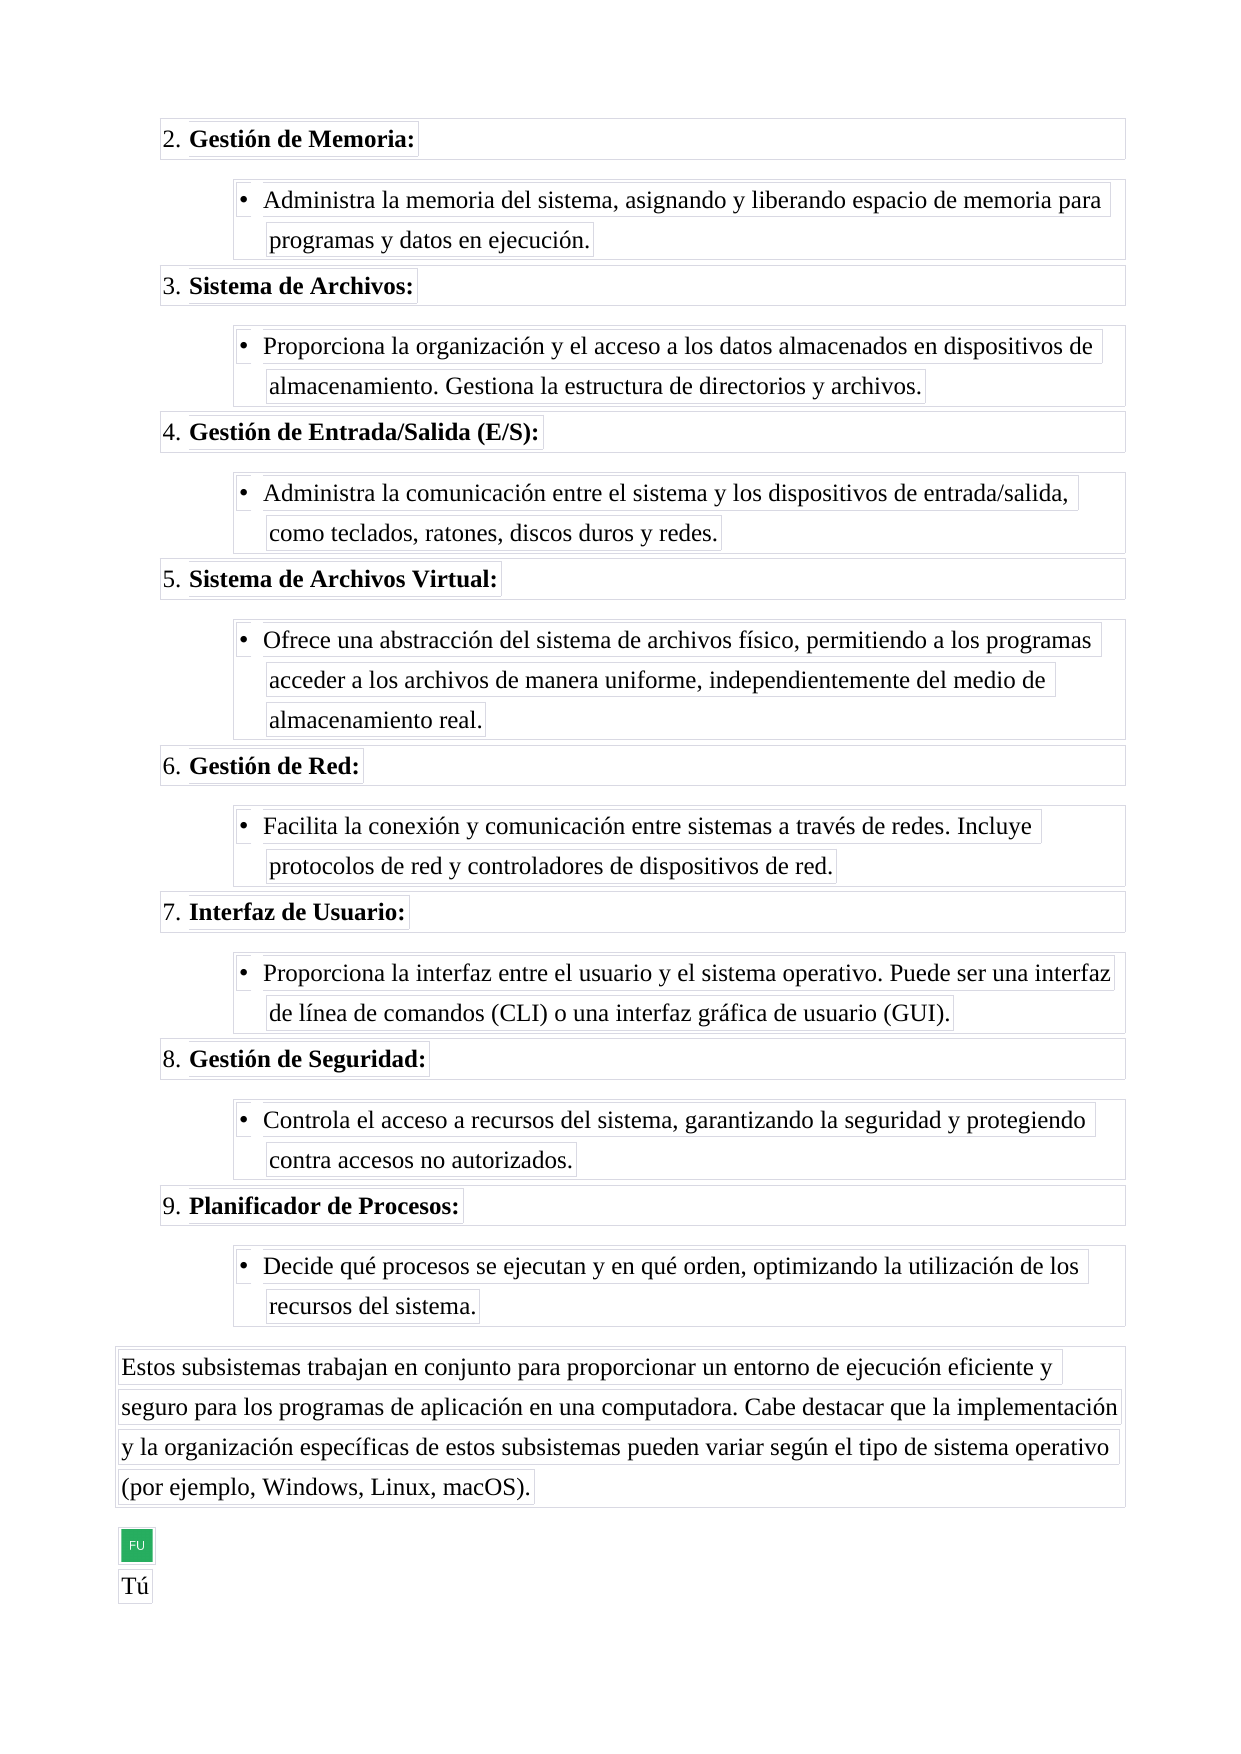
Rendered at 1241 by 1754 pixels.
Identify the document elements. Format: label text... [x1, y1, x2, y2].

list Interfaz de Usuario: [161, 892, 1125, 932]
text Tú [119, 1570, 152, 1603]
list Administra la memoria del sistema, asignando y liberando espacio de memoria para programas y datos en ejecución. [234, 180, 1125, 259]
list Ofrece una abstracción del sistema de archivos físico, permitiendo a los programas acceder a los archivos de manera uniforme, independientemente del medio de almacenamiento real. [234, 620, 1125, 739]
list Facilita la conexión y comunicación entre sistemas a través de redes. Incluye protocolos de red y controladores de dispositivos de red. [234, 806, 1125, 886]
list Decide qué procesos se ejecutan y en qué orden, optimizando la utilización de los recursos del sistema. [234, 1246, 1125, 1326]
list Administra la comunicación entre el sistema y los dispositivos de entrada/salida, como teclados, ratones, discos duros y redes. [234, 473, 1125, 553]
list Planificador de Procesos: [161, 1186, 1125, 1225]
picture [121, 1529, 153, 1562]
list Gestión de Seguridad: [161, 1039, 1125, 1079]
list Sistema de Archivos: [161, 266, 1125, 305]
list Controla el acceso a recursos del sistema, garantizando la seguridad y protegiendo contra accesos no autorizados. [234, 1100, 1125, 1179]
text [153, 1568, 1122, 1603]
list Gestión de Memoria: [161, 119, 1125, 159]
list Sistema de Archivos Virtual: [161, 559, 1125, 599]
list Proporciona la organización y el acceso a los datos almacenados en dispositivos de almacenamiento. Gestiona la estructura de directorios y archivos. [234, 326, 1125, 406]
list Gestión de Entrada/Salida (E/S): [161, 412, 1125, 452]
list Gestión de Red: [161, 746, 1125, 785]
list Proporciona la interfaz entre el usuario y el sistema operativo. Puede ser una interfaz de línea de comandos (CLI) o una interfaz gráfica de usuario (GUI). [234, 953, 1125, 1033]
text Estos subsistemas trabajan en conjunto para proporcionar un entorno de ejecución eficiente y seguro para los programas de aplicación en una computadora. Cabe destacar que la implementación y la organización específicas de estos subsistemas pueden variar según el tipo de sistema operativo (por ejemplo, Windows, Linux, macOS). [116, 1347, 1125, 1507]
